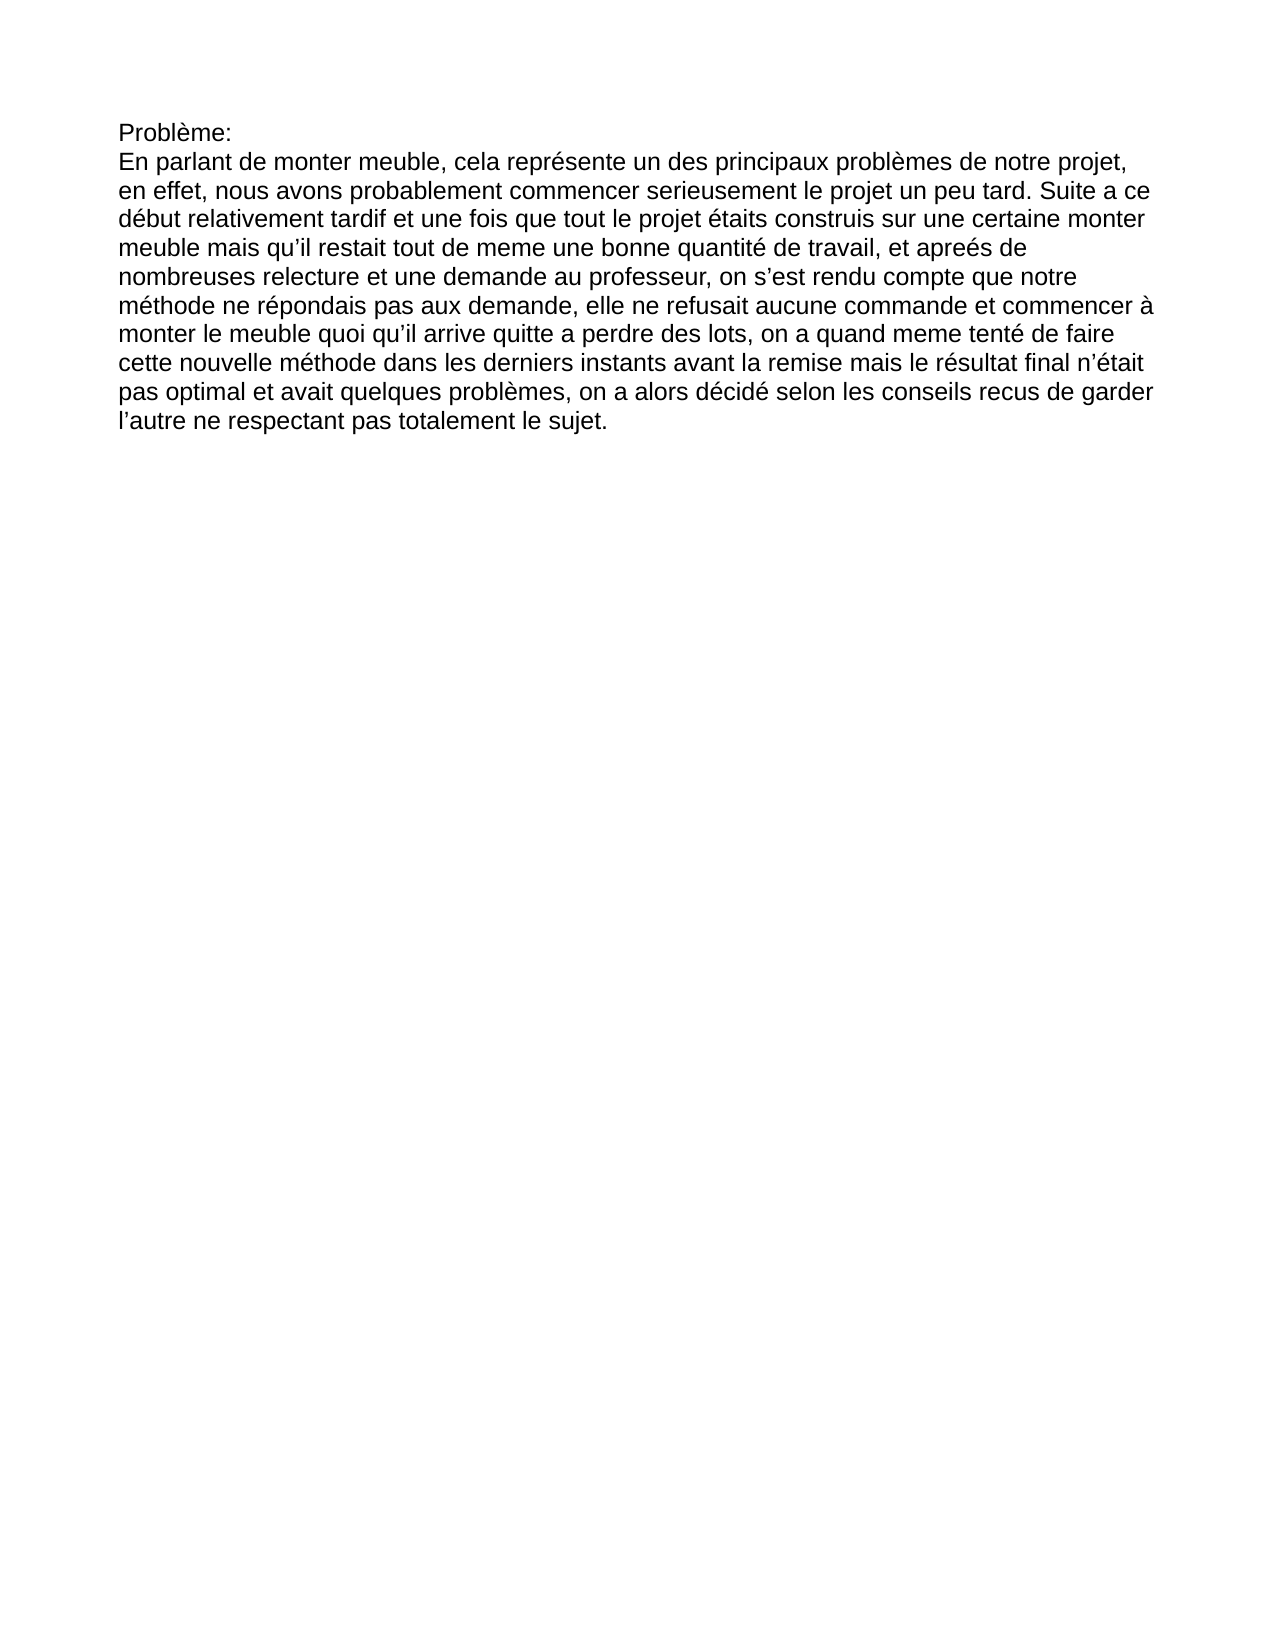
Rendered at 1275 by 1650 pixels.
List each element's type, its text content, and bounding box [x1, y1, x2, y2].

text Problème: [118, 118, 1157, 147]
text En parlant de monter meuble, cela représente un des principaux problèmes de notre projet, en effet, nous avons probablement commencer serieusement le projet un peu tard. Suite a ce début relativement tardif et une fois que tout le projet étaits construis sur une certaine monter meuble mais qu’il restait tout de meme une bonne quantité de travail, et apreés de nombreuses relecture et une demande au professeur, on s’est rendu compte que notre méthode ne répondais pas aux demande, elle ne refusait aucune commande et commencer à monter le meuble quoi qu’il arrive quitte a perdre des lots, on a quand meme tenté de faire cette nouvelle méthode dans les derniers instants avant la remise mais le résultat final n’était pas optimal et avait quelques problèmes, on a alors décidé selon les conseils recus de garder l’autre ne respectant pas totalement le sujet. [118, 147, 1157, 434]
